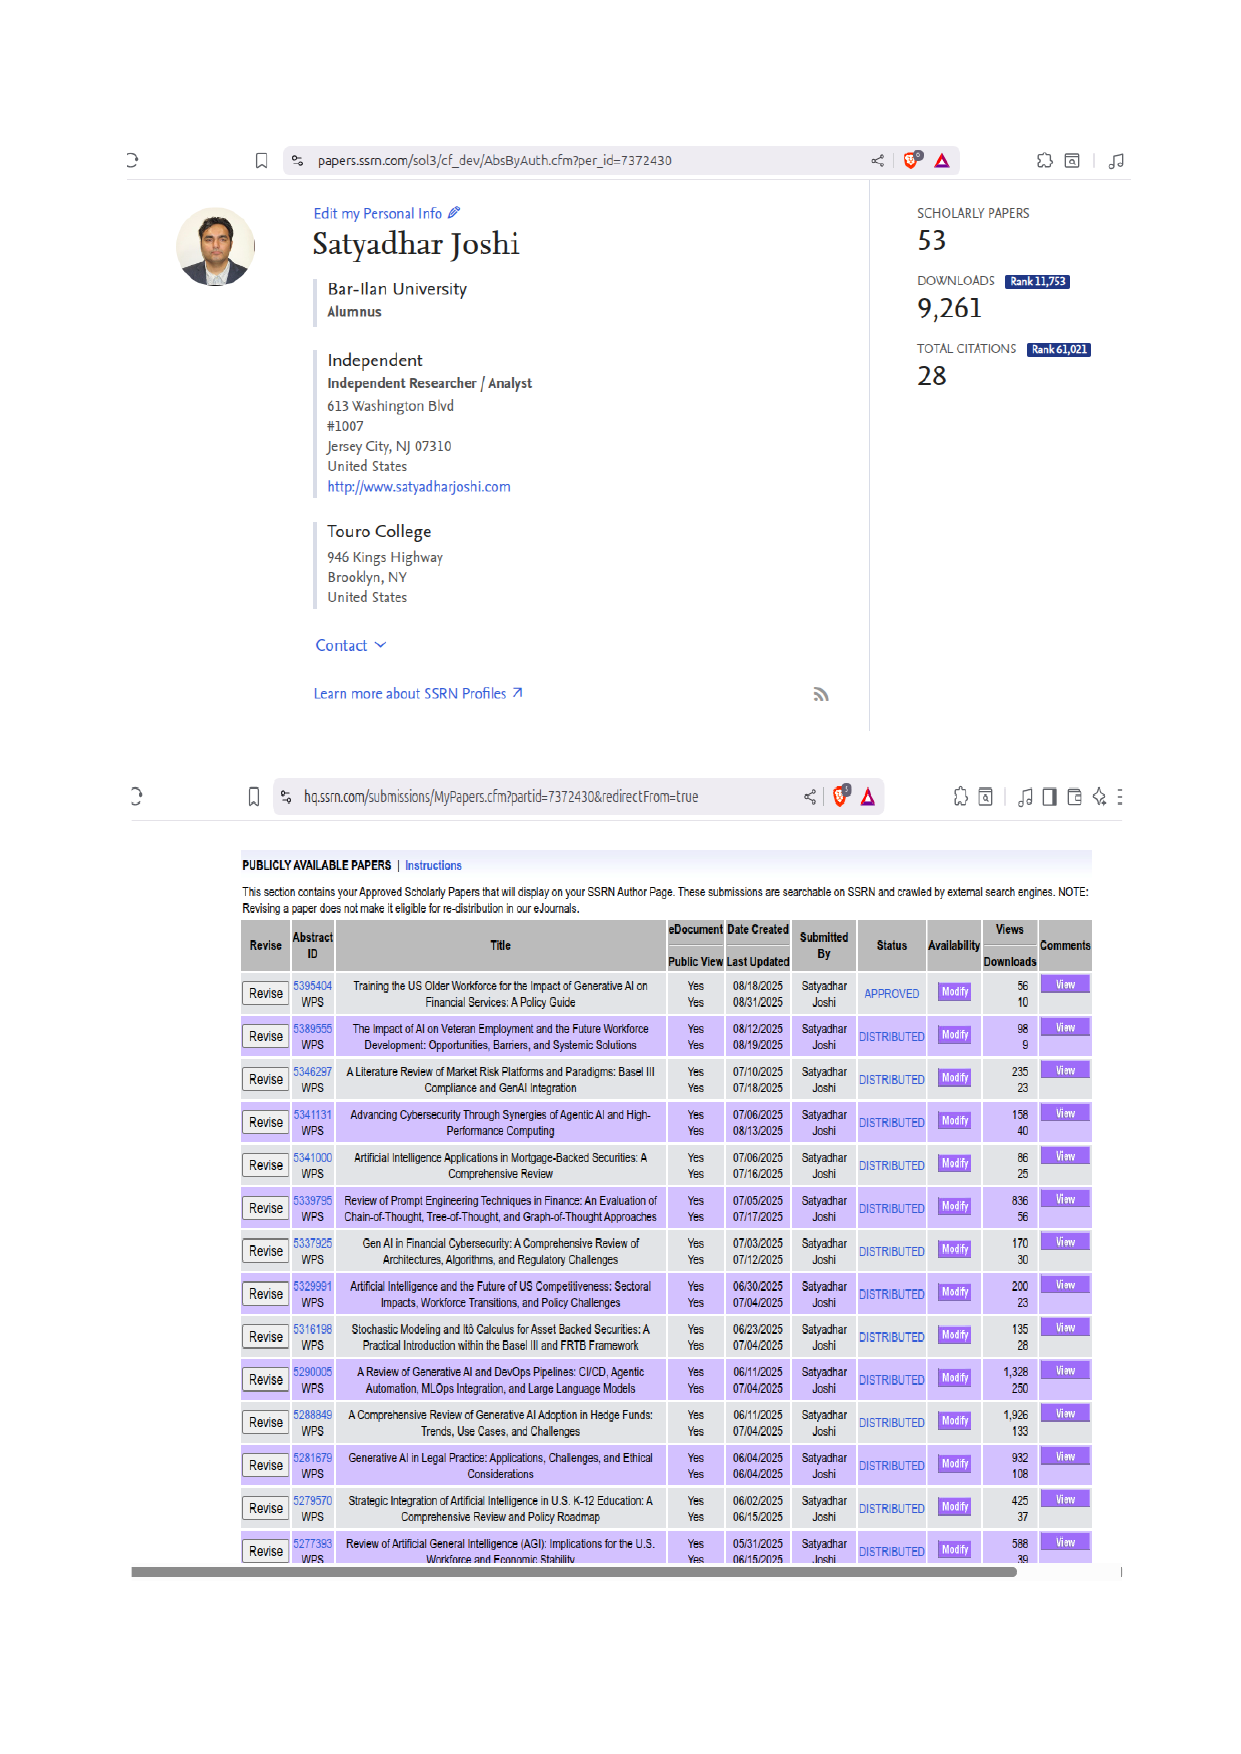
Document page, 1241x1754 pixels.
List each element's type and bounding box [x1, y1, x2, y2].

picture [127, 142, 1131, 731]
picture [131, 774, 1123, 1581]
